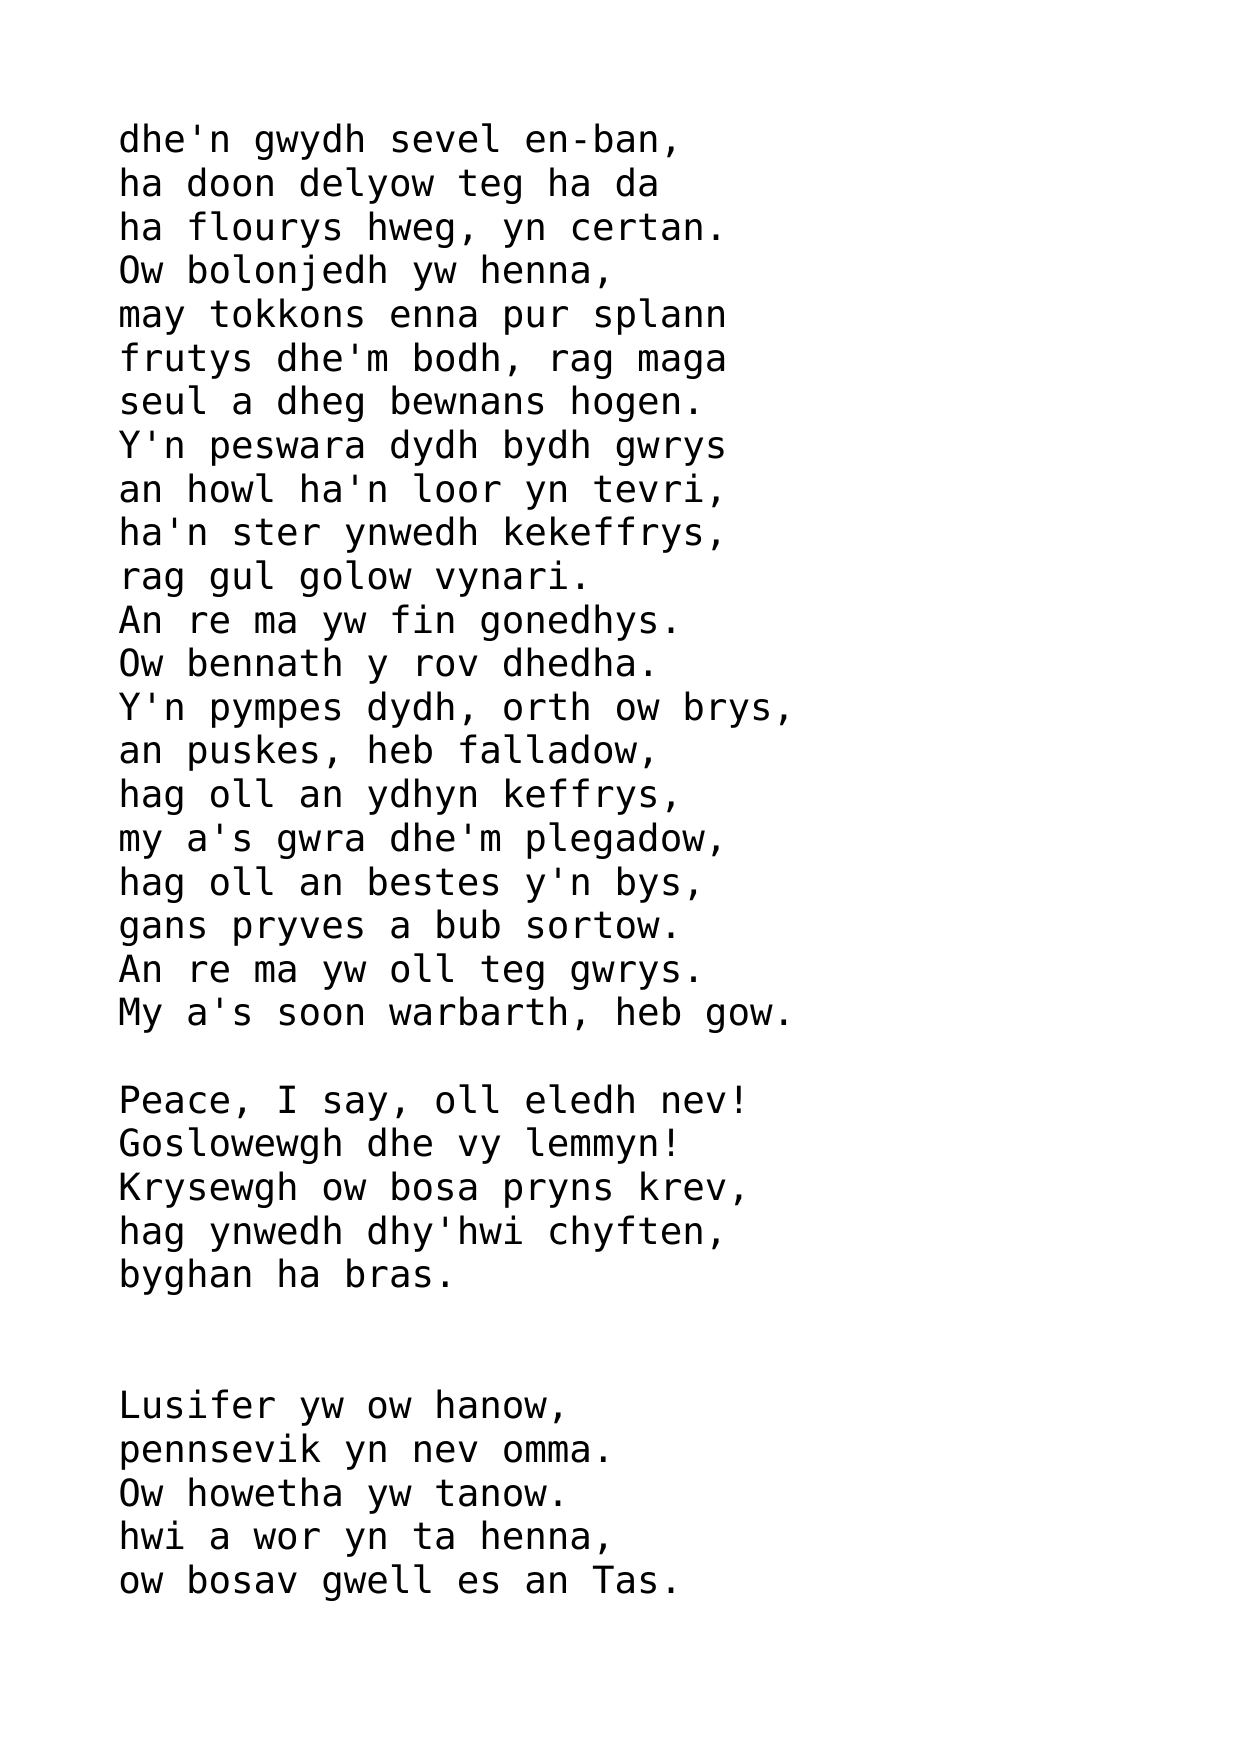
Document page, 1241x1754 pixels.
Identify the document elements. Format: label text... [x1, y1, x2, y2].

text an howl ha'n loor yn tevri, [118, 467, 1122, 511]
text frutys dhe'm bodh, rag maga [118, 336, 1122, 380]
text hag ynwedh dhy'hwi chyften, [118, 1209, 1122, 1253]
text byghan ha bras. [118, 1253, 1122, 1297]
text rag gul golow vynari. [118, 554, 1122, 598]
text dhe'n gwydh sevel en-ban, [118, 118, 1122, 162]
text Ow howetha yw tanow. [118, 1471, 1122, 1515]
text Ow bennath y rov dhedha. [118, 642, 1122, 686]
text may tokkons enna pur splann [118, 293, 1122, 336]
text My a's soon warbarth, heb gow. [118, 991, 1122, 1035]
text Lusifer yw ow hanow, [118, 1384, 1122, 1427]
text hag oll an bestes y'n bys, [118, 860, 1122, 904]
text an puskes, heb falladow, [118, 729, 1122, 773]
text pennsevik yn nev omma. [118, 1427, 1122, 1471]
text ha'n ster ynwedh kekeffrys, [118, 511, 1122, 554]
text An re ma yw fin gonedhys. [118, 598, 1122, 642]
text gans pryves a bub sortow. [118, 904, 1122, 947]
text my a's gwra dhe'm plegadow, [118, 816, 1122, 860]
text hag oll an ydhyn keffrys, [118, 773, 1122, 816]
text seul a dheg bewnans hogen. [118, 380, 1122, 424]
text Y'n peswara dydh bydh gwrys [118, 424, 1122, 467]
text Goslowewgh dhe vy lemmyn! [118, 1122, 1122, 1166]
text hwi a wor yn ta henna, [118, 1515, 1122, 1558]
text Peace, I say, oll eledh nev! [118, 1078, 1122, 1122]
text ow bosav gwell es an Tas. [118, 1558, 1122, 1602]
text ha flourys hweg, yn certan. [118, 205, 1122, 249]
text An re ma yw oll teg gwrys. [118, 947, 1122, 991]
text Krysewgh ow bosa pryns krev, [118, 1166, 1122, 1209]
text Ow bolonjedh yw henna, [118, 249, 1122, 293]
text ha doon delyow teg ha da [118, 162, 1122, 205]
text Y'n pympes dydh, orth ow brys, [118, 686, 1122, 729]
